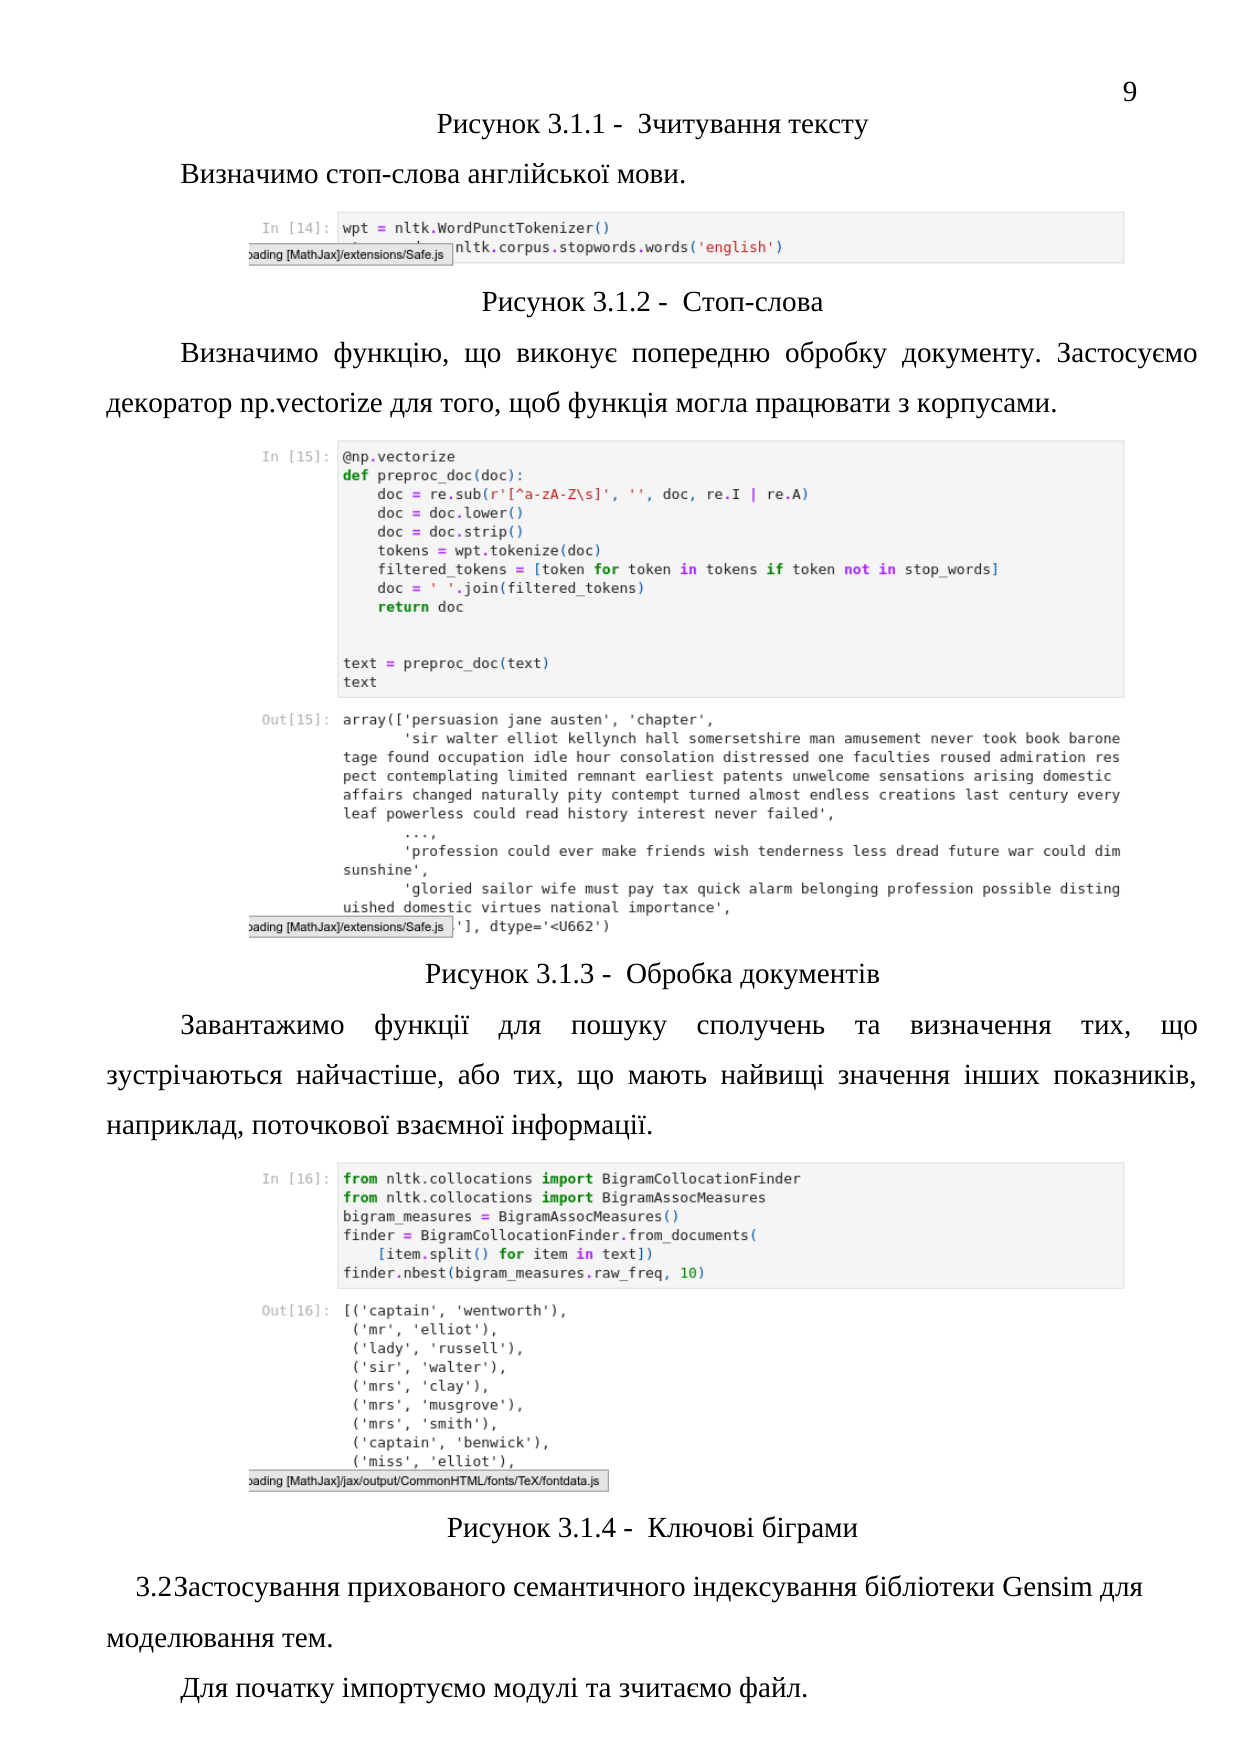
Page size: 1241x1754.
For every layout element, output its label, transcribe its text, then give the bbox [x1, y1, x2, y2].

subtitle Застосування прихованого семантичного індексування бібліотеки Gensim для моделювання тем. [106, 1569, 1198, 1653]
text Для початку імпортуємо модулі та зчитаємо файл. [106, 1670, 1198, 1704]
picture [248, 435, 1130, 940]
subtitle Обробка документів [106, 957, 1198, 990]
text Завантажимо функції для пошуку сполучень та визначення тих, що зустрічаються найчастіше, або тих, що мають найвищі значення інших показників, наприклад, поточкової взаємної інформації. [106, 1007, 1198, 1141]
picture [248, 1157, 1130, 1494]
subtitle Стоп-слова [106, 284, 1198, 318]
text Визначимо функцію, що виконує попередню обробку документу. Застосуємо декоратор np.vectorize для того, щоб функція могла працювати з корпусами. [106, 335, 1198, 419]
subtitle Зчитування тексту [106, 106, 1198, 140]
subtitle Ключові біграми [106, 1510, 1198, 1543]
text Визначимо стоп-слова англійської мови. [106, 157, 1198, 190]
picture [248, 206, 1130, 268]
